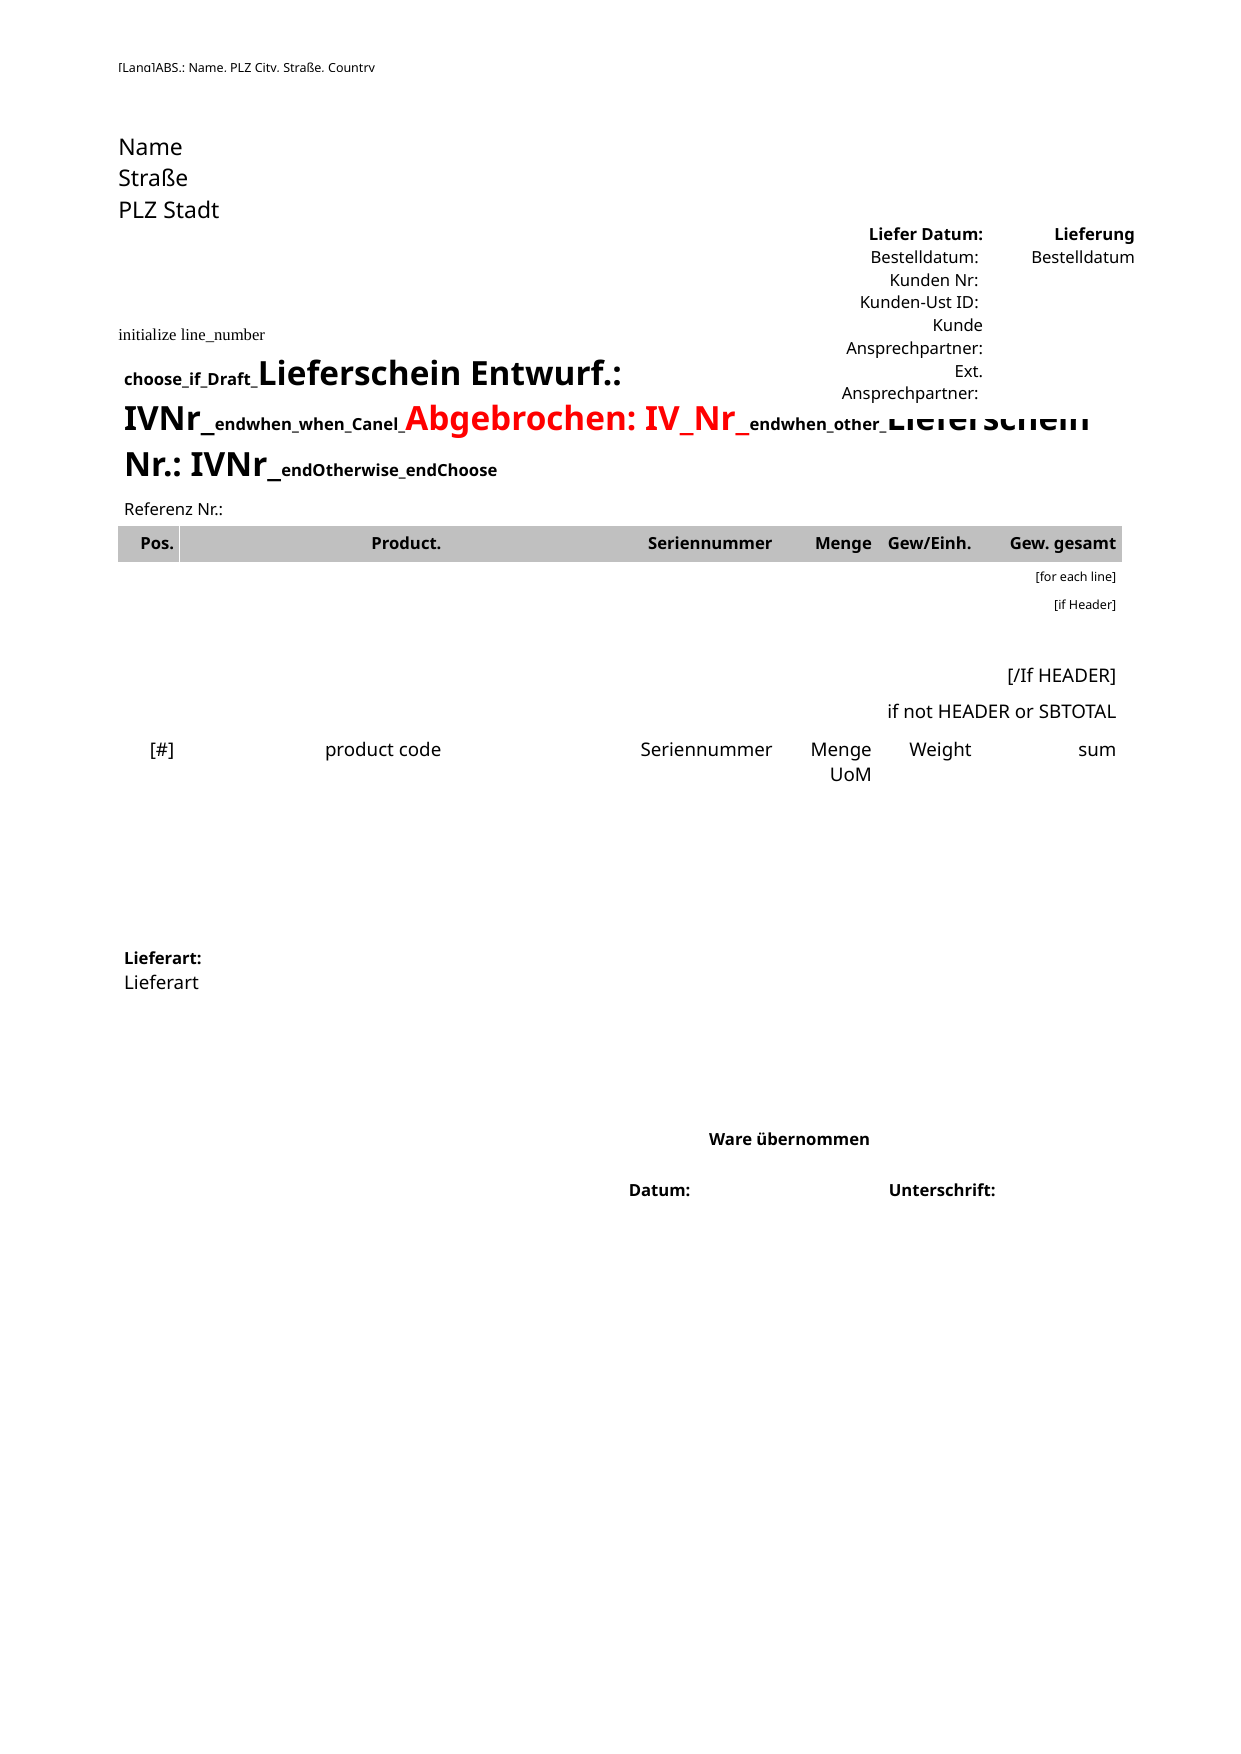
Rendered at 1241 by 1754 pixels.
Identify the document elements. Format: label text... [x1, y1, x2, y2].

table_cell </if> [118, 793, 1122, 829]
table_cell Gew. gesamt [977, 526, 1122, 562]
table_cell [118, 1000, 1122, 1037]
table_cell Kunden Nr: [831, 268, 983, 291]
table_cell Menge [784, 526, 877, 562]
table_cell if not HEADER or SBTOTAL [118, 693, 1122, 730]
table_cell [983, 314, 1135, 359]
table_header Lieferung [983, 223, 1135, 246]
text Ware übernommen [118, 1125, 1122, 1151]
text initialize line_number [118, 59, 1122, 344]
table_cell [778, 526, 784, 562]
table_cell Ext. Ansprechpartner: [831, 359, 983, 404]
table_cell Weight [877, 730, 977, 793]
table_cell Gew/Einh. [877, 526, 977, 562]
table_cell sum [977, 730, 1122, 793]
text initialize line_number [831, 404, 1135, 419]
table_cell Seriennummer [447, 730, 778, 793]
table_cell [118, 619, 179, 656]
table_cell Pos. [118, 526, 179, 562]
table_cell </for> [118, 830, 1122, 867]
table_cell [for each line] [118, 562, 1122, 591]
table_cell Lieferart: Lieferart [118, 941, 1122, 1000]
table_cell [977, 619, 1122, 656]
table_cell Referenz Nr.: [118, 491, 302, 526]
table_header choose_if_Draft_Lieferschein Entwurf.: IVNr_endwhen_when_Canel_Abgebrochen: IV_Nr_endwhen_other_Lieferschein Nr.: IVNr_endOtherwise_endChoose [118, 344, 1122, 491]
table_cell Menge UoM [784, 730, 877, 793]
table_header Liefer Datum: [831, 223, 983, 246]
text Name Straße PLZ Stadt [118, 131, 620, 225]
table_cell [778, 619, 784, 656]
table_cell Kunde Ansprechpartner: [831, 314, 983, 359]
table_cell Seriennummer [447, 526, 778, 562]
table_cell [447, 619, 778, 656]
table_cell [778, 730, 784, 793]
table_cell product code [180, 730, 447, 793]
table_cell Bestelldatum: [831, 246, 983, 268]
table_cell <o.partner_id.user_id.name> [983, 359, 1135, 404]
table_cell <o.partner_id.vat> [983, 291, 1135, 314]
table_cell [118, 904, 1122, 941]
table_cell Product. [180, 526, 447, 562]
table_cell <o.origin> [302, 491, 1122, 526]
text [Lang]ABS.: Name, PLZ City, Straße, Country [118, 59, 619, 72]
table_cell Bestelldatum [983, 246, 1135, 268]
table_cell [118, 1037, 1122, 1074]
table_cell [if Header] [118, 591, 1122, 619]
table_cell [180, 619, 447, 656]
table_cell Kunden-Ust ID: [831, 291, 983, 314]
table_cell [877, 867, 1122, 903]
table_cell <o.partner_id.ref> [983, 268, 1135, 291]
table_cell [#] [118, 730, 179, 793]
table_cell [/If HEADER] [118, 656, 1122, 693]
table_cell [118, 867, 877, 903]
text Datum: Unterschrift: [118, 1176, 1122, 1202]
table_cell [784, 619, 877, 656]
table_cell [877, 619, 977, 656]
